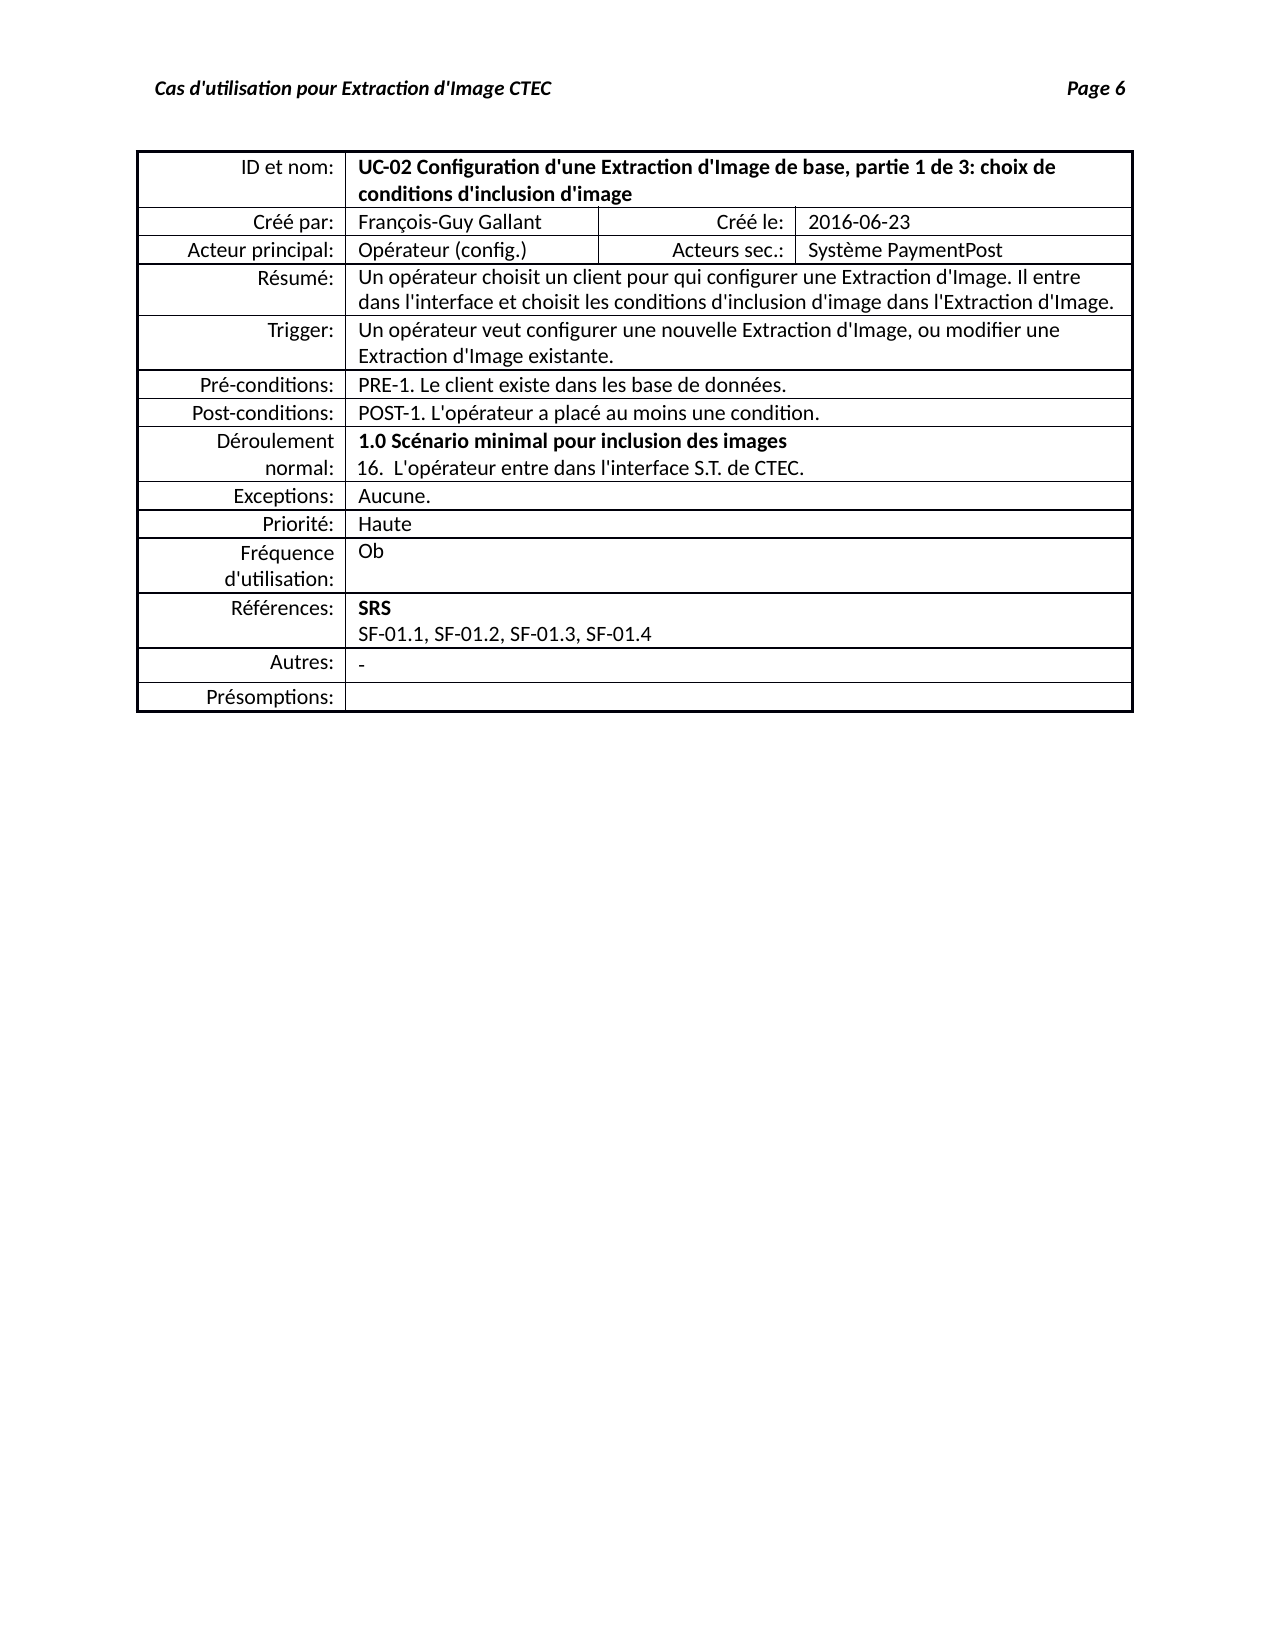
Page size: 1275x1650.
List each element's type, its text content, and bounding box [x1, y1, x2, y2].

table_cell Priorité: [139, 511, 345, 537]
table_cell Résumé: [139, 265, 345, 314]
table_cell POST-1. L'opérateur a placé au moins une condition. [346, 399, 1131, 426]
table_cell Créé par: [139, 208, 345, 235]
table_cell Autres: [139, 649, 345, 682]
table_cell Déroulement normal: [139, 427, 345, 481]
table_cell Acteurs sec.: [599, 236, 795, 263]
table_header ID et nom: [139, 153, 345, 206]
table_cell Un opérateur veut configurer une nouvelle Extraction d'Image, ou modifier une Extraction d'Image existante. [346, 316, 1131, 369]
table_cell 1.0 Scénario minimal pour inclusion des images L'opérateur entre dans l'interface S.T. de CTEC. [346, 427, 1131, 481]
table_cell Haute [346, 511, 1131, 537]
table_cell Pré-conditions: [139, 371, 345, 398]
table_cell Post-conditions: [139, 399, 345, 426]
table_cell Références: [139, 594, 345, 647]
table_cell Ob [346, 539, 1131, 592]
table_cell François-Guy Gallant [346, 208, 598, 235]
table_cell 2016-06-23 [796, 208, 1131, 235]
table_cell - [346, 649, 1131, 682]
table_cell Présomptions: [139, 683, 345, 710]
table_cell Un opérateur choisit un client pour qui configurer une Extraction d'Image. Il entre dans l'interface et choisit les conditions d'inclusion d'image dans l'Extraction d'Image. [346, 265, 1131, 314]
table_cell SRS SF-01.1, SF-01.2, SF-01.3, SF-01.4 [346, 594, 1131, 647]
table_header UC-02 Configuration d'une Extraction d'Image de base, partie 1 de 3: choix de conditions d'inclusion d'image [346, 153, 1131, 206]
table_cell Créé le: [599, 208, 795, 235]
table_cell Exceptions: [139, 482, 345, 509]
table_cell Opérateur (config.) [346, 236, 598, 263]
table_cell Trigger: [139, 316, 345, 369]
table_cell [346, 683, 1131, 710]
table_cell Système PaymentPost [796, 236, 1131, 263]
table_cell Fréquence d'utilisation: [139, 539, 345, 592]
table_cell PRE-1. Le client existe dans les base de données. [346, 371, 1131, 398]
table_cell Aucune. [346, 482, 1131, 509]
table_cell Acteur principal: [139, 236, 345, 263]
